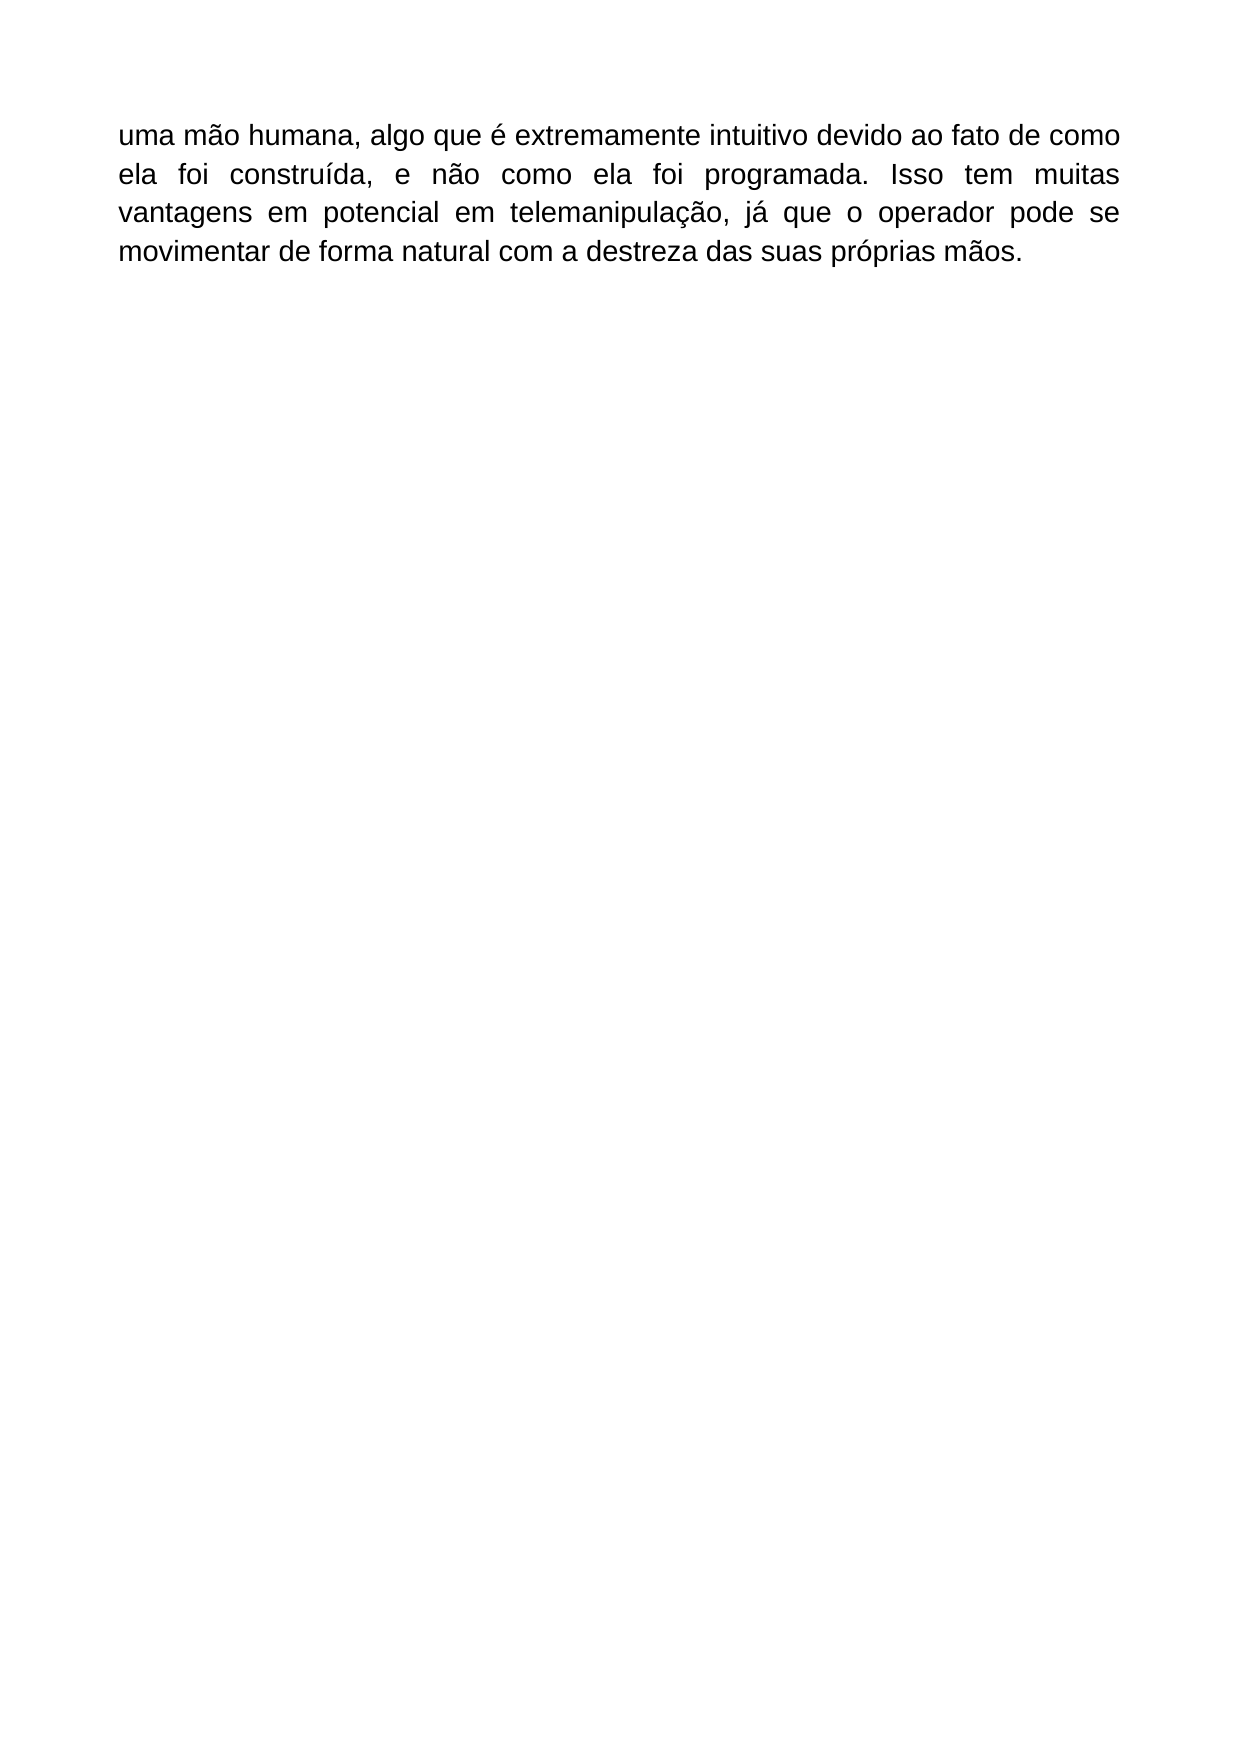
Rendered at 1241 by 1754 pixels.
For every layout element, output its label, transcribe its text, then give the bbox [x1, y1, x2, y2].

text uma mão humana, algo que é extremamente intuitivo devido ao fato de como ela foi construída, e não como ela foi programada. Isso tem muitas vantagens em potencial em telemanipulação, já que o operador pode se movimentar de forma natural com a destreza das suas próprias mãos. [118, 118, 1122, 267]
